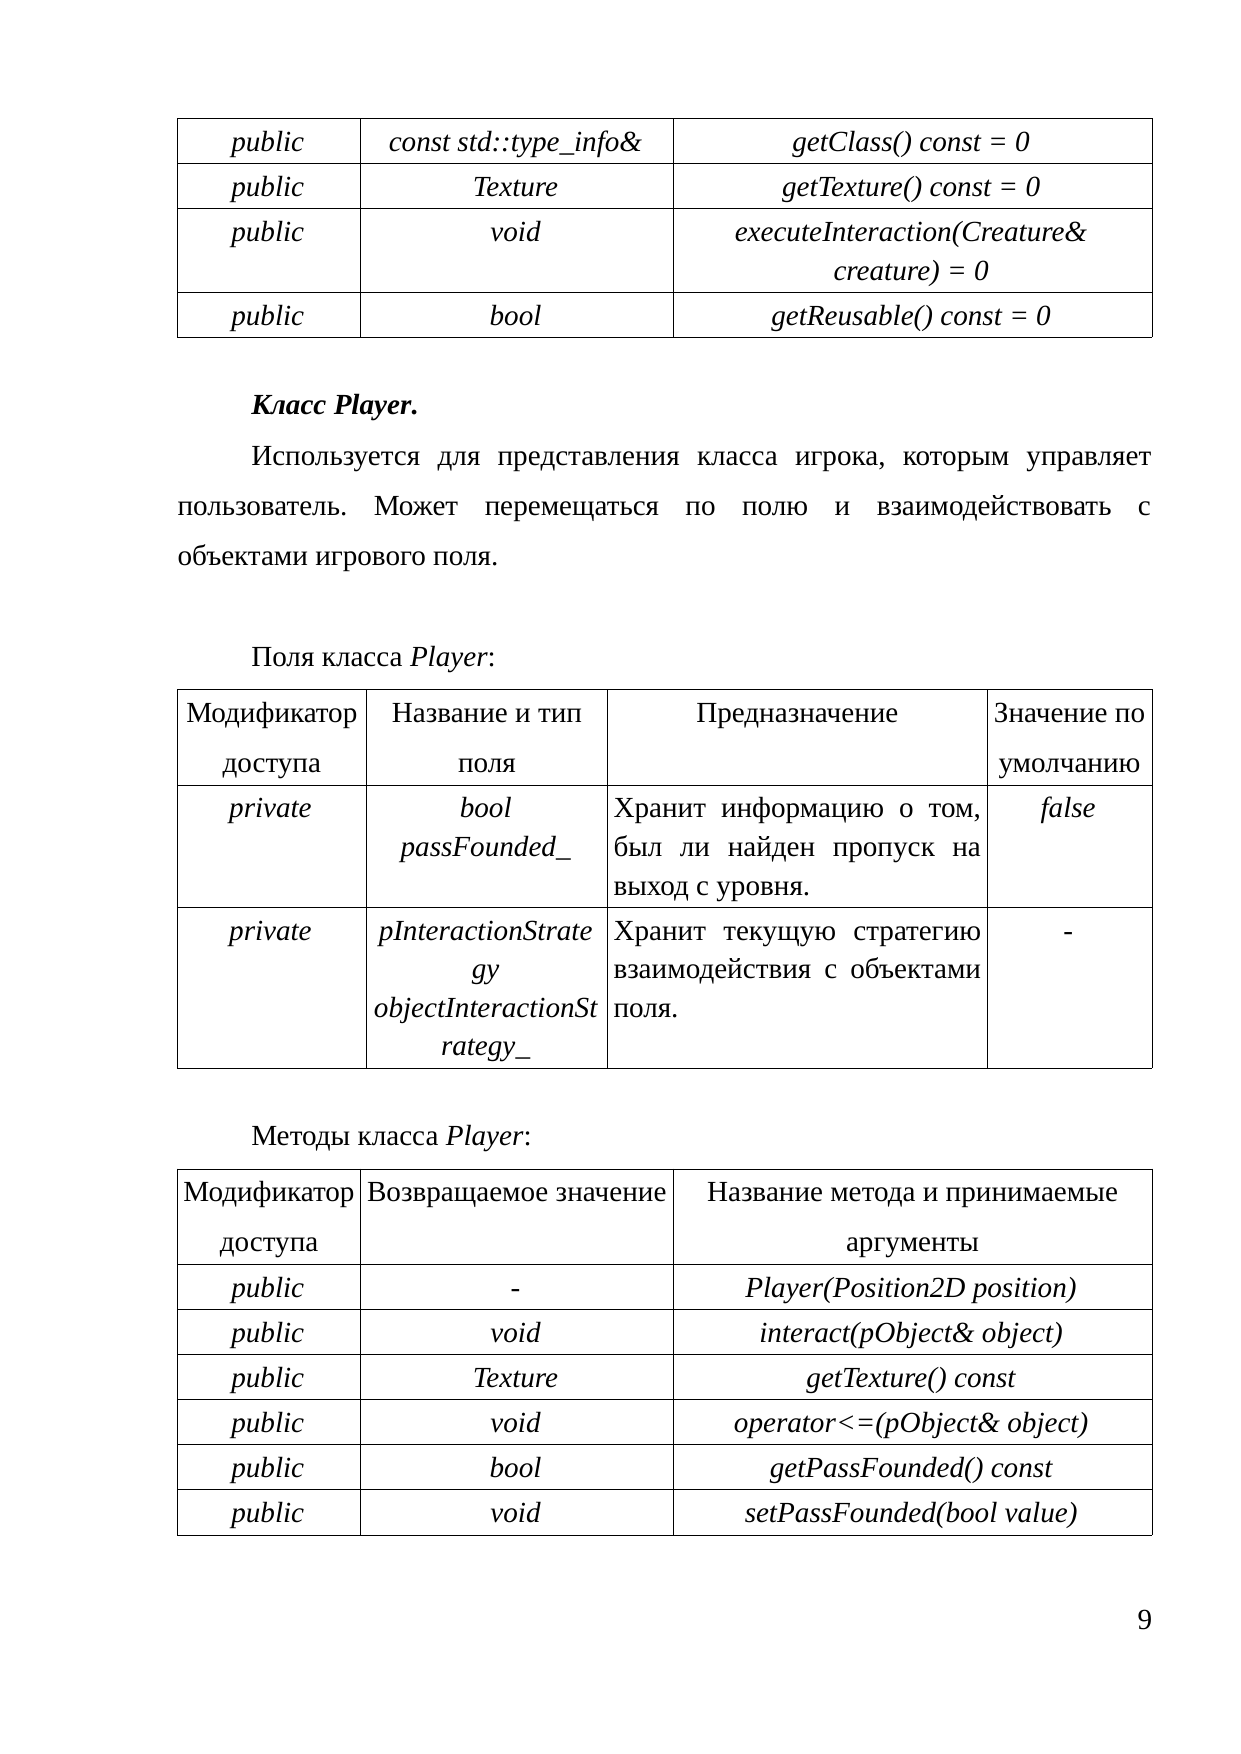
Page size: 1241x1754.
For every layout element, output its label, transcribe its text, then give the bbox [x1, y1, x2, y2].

text Поля класса Player: [177, 639, 1152, 673]
table_cell bool [361, 293, 673, 337]
table_cell public [178, 1490, 360, 1534]
text Используется для представления класса игрока, которым управляет пользователь. Может перемещаться по полю и взаимодействовать с объектами игрового поля. [177, 438, 1152, 572]
table_cell Хранит текущую стратегию взаимодействия с объектами поля. [608, 908, 987, 1068]
table_cell bool [361, 1445, 673, 1489]
subtitle Класс Player. [177, 387, 1152, 421]
table_cell getTexture() const [674, 1355, 1152, 1399]
table_cell pInteractionStrategy objectInteractionStrategy_ [367, 908, 607, 1068]
table_header Название метода и принимаемые аргументы [674, 1170, 1152, 1264]
table_header Значение по умолчанию [988, 690, 1152, 785]
table_cell public [178, 1400, 360, 1444]
table_cell public [178, 1310, 360, 1354]
table_cell void [361, 1400, 673, 1444]
text Методы класса Player: [177, 1118, 1152, 1152]
table_header Название и тип поля [367, 690, 607, 785]
table_cell bool passFounded_ [367, 786, 607, 907]
table_cell public [178, 209, 360, 292]
table_cell public [178, 119, 360, 163]
table_header Модификатор доступа [178, 690, 366, 785]
table_cell private [178, 908, 366, 1068]
table_cell Player(Position2D position) [674, 1265, 1152, 1309]
table_cell getTexture() const = 0 [674, 164, 1152, 208]
table_cell public [178, 293, 360, 337]
table_cell getClass() const = 0 [674, 119, 1152, 163]
table_cell - [988, 908, 1152, 1068]
table_cell setPassFounded(bool value) [674, 1490, 1152, 1534]
table_cell Texture [361, 1355, 673, 1399]
table_cell public [178, 164, 360, 208]
table_cell public [178, 1355, 360, 1399]
table_cell void [361, 1310, 673, 1354]
table_cell public [178, 1445, 360, 1489]
table_cell getPassFounded() const [674, 1445, 1152, 1489]
table_cell executeInteraction(Creature& creature) = 0 [674, 209, 1152, 292]
table_cell operator<=(pObject& object) [674, 1400, 1152, 1444]
table_cell private [178, 786, 366, 907]
table_cell void [361, 209, 673, 292]
table_cell - [361, 1265, 673, 1309]
table_cell false [988, 786, 1152, 907]
table_header Предназначение [608, 690, 987, 785]
table_header Возвращаемое значение [361, 1170, 673, 1264]
table_cell void [361, 1490, 673, 1534]
table_cell Texture [361, 164, 673, 208]
table_cell Хранит информацию о том, был ли найден пропуск на выход с уровня. [608, 786, 987, 907]
table_header Модификатор доступа [178, 1170, 360, 1264]
table_cell public [178, 1265, 360, 1309]
table_cell getReusable() const = 0 [674, 293, 1152, 337]
table_cell interact(pObject& object) [674, 1310, 1152, 1354]
table_cell const std::type_info& [361, 119, 673, 163]
